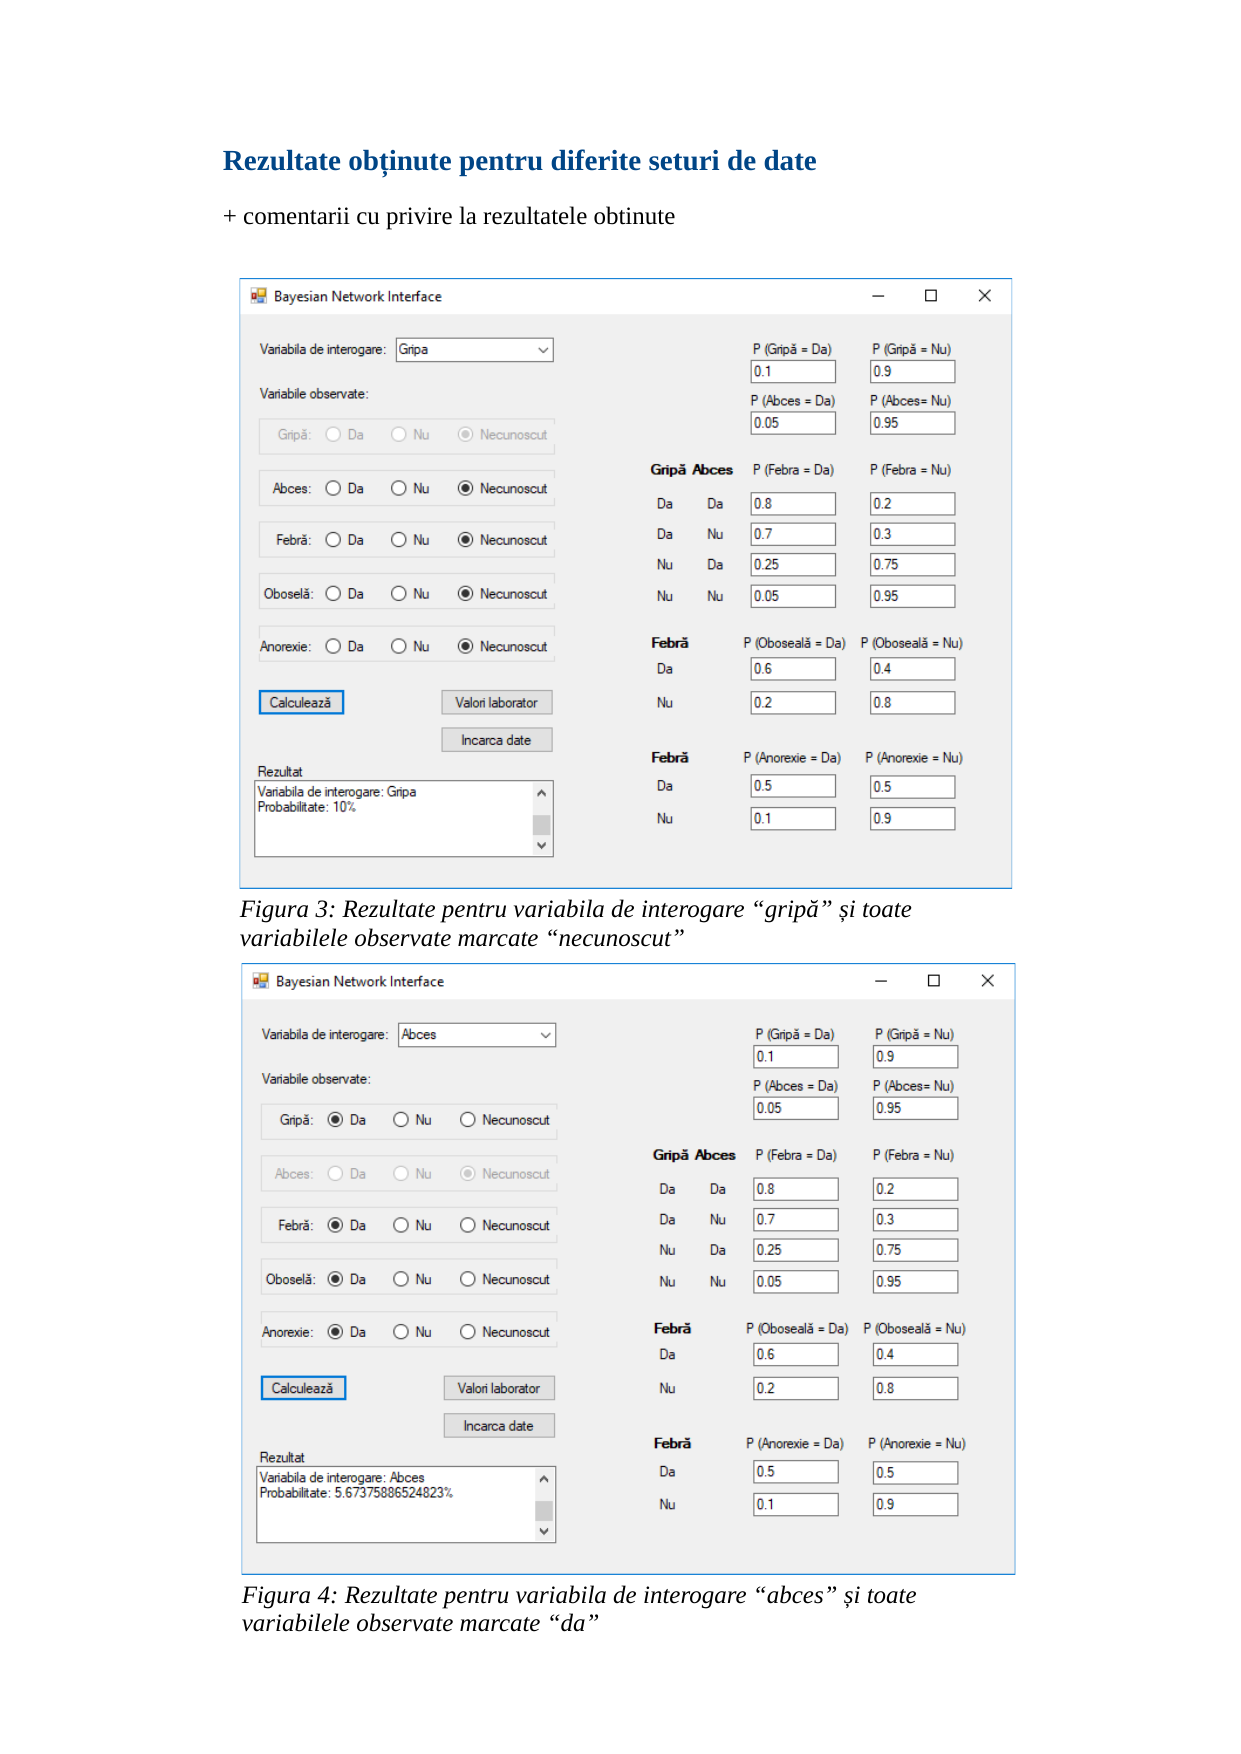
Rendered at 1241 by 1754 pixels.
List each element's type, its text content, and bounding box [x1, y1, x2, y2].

text + comentarii cu privire la rezultatele obtinute [148, 201, 1122, 230]
text Figura 3: Rezultate pentru variabila de interogare “gripă” și toate variabilele observate marcate “necunoscut” [239, 889, 1012, 951]
picture [239, 278, 1013, 889]
subtitle Rezultate obținute pentru diferite seturi de date [148, 143, 1122, 176]
text Figura 4: Rezultate pentru variabila de interogare “abces” și toate variabilele observate marcate “da” [242, 1575, 1016, 1637]
picture [241, 963, 1016, 1575]
